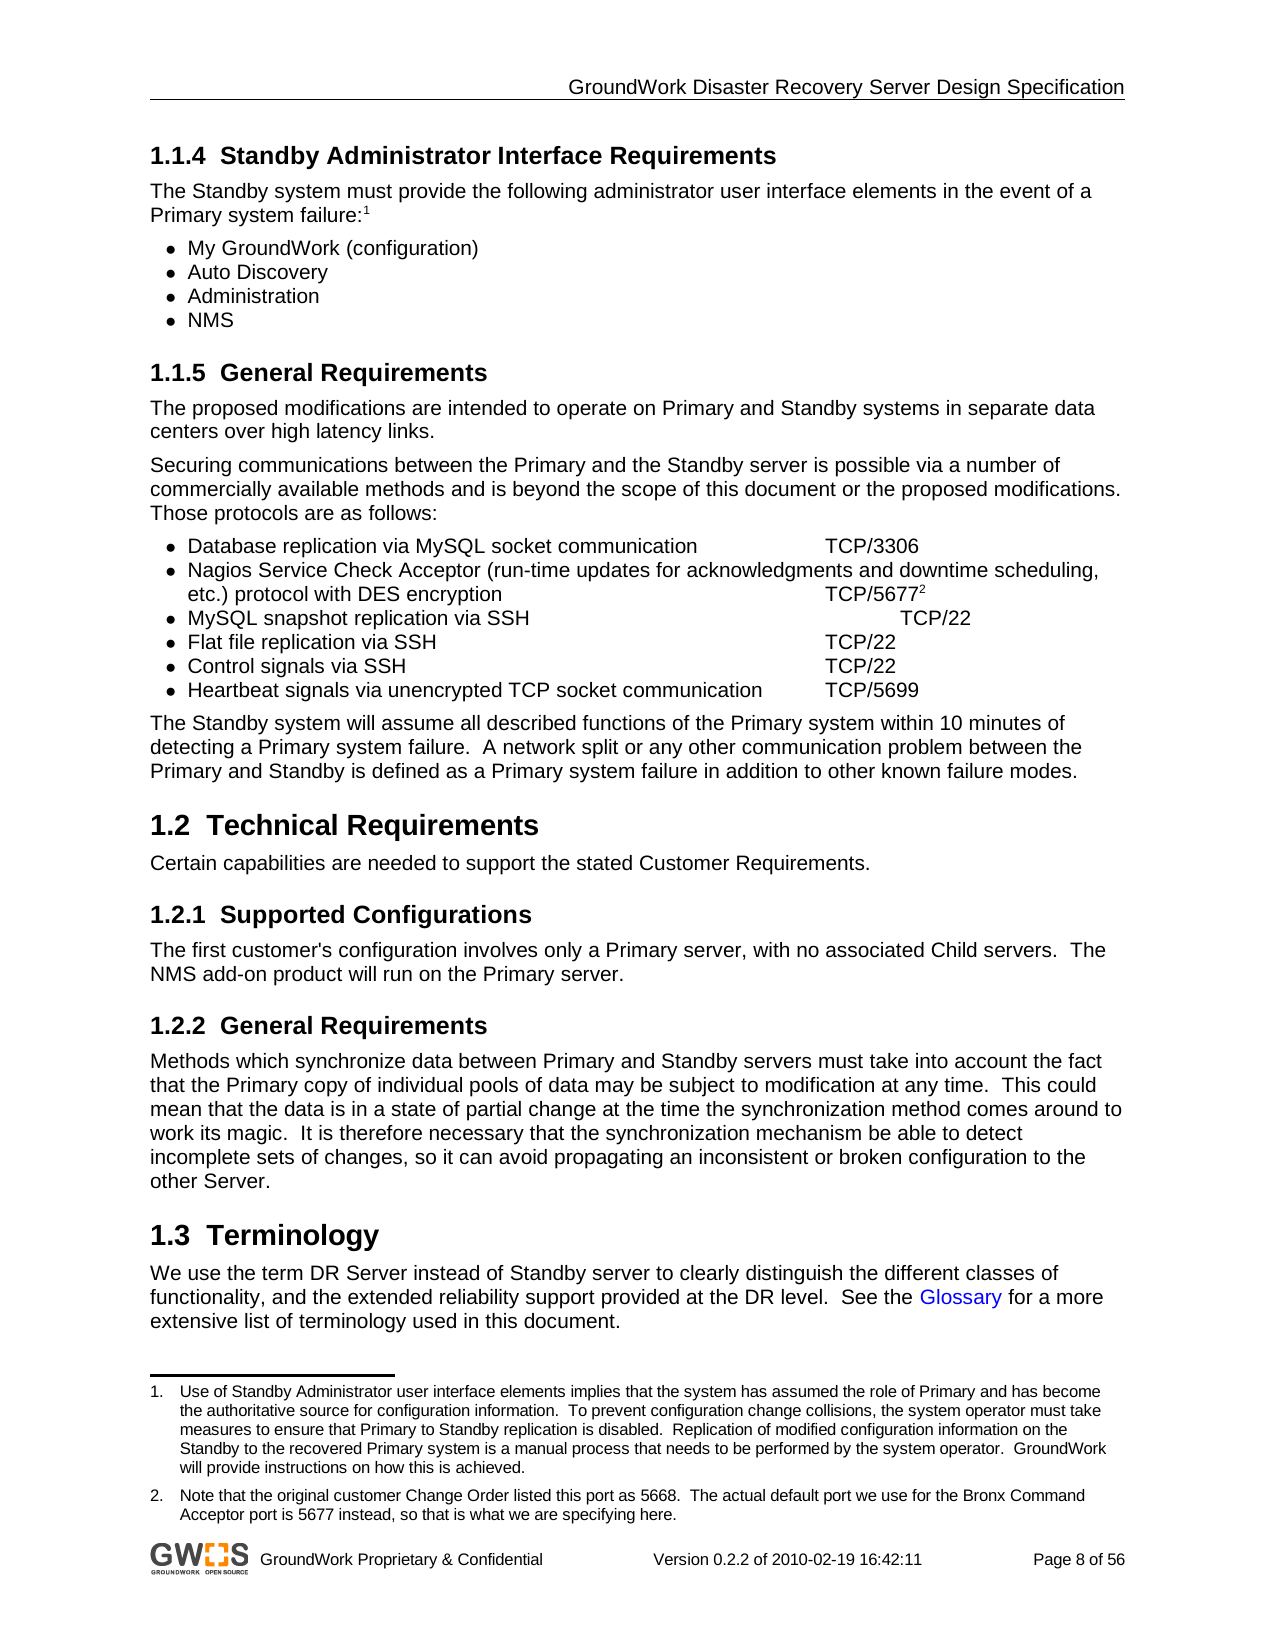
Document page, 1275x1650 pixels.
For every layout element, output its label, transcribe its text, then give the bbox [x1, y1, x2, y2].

text Securing communications between the Primary and the Standby server is possible via a number of commercially available methods and is beyond the scope of this document or the proposed modifications. Those protocols are as follows: [150, 452, 1125, 525]
subtitle Supported Configurations [150, 900, 1125, 929]
list Administration [165, 284, 1125, 308]
list Note that the original customer Change Order listed this port as 5668. The actual default port we use for the Bronx Command Acceptor port is 5677 instead, so that is what we are specifying here. [150, 1486, 1125, 1524]
list Heartbeat signals via unencrypted TCP socket communication TCP/5699 [165, 678, 1125, 702]
text Certain capabilities are needed to support the stated Customer Requirements. [150, 851, 1125, 875]
subtitle Standby Administrator Interface Requirements [150, 141, 1125, 170]
text Use of Standby Administrator user interface elements implies that the system has assumed the role of Primary and has become the authoritative source for configuration information. To prevent configuration change collisions, the system operator must take measures to ensure that Primary to Standby replication is disabled. Replication of modified configuration information on the Standby to the recovered Primary system is a manual process that needs to be performed by the system operator. GroundWork will provide instructions on how this is achieved. [150, 1382, 1125, 1477]
list NMS [165, 308, 1125, 332]
subtitle Technical Requirements [150, 808, 1125, 842]
text We use the term DR Server instead of Standby server to clearly distinguish the different classes of functionality, and the extended reliability support provided at the DR level. See the Glossary for a more extensive list of terminology used in this document. [150, 1261, 1125, 1333]
picture [150, 1543, 248, 1575]
subtitle Terminology [150, 1218, 1125, 1252]
text Methods which synchronize data between Primary and Standby servers must take into account the fact that the Primary copy of individual pools of data may be subject to modification at any time. This could mean that the data is in a state of partial change at the time the synchronization method comes around to work its magic. It is therefore necessary that the synchronization mechanism be able to detect incomplete sets of changes, so it can avoid propagating an inconsistent or broken configuration to the other Server. [150, 1049, 1125, 1193]
subtitle General Requirements [150, 1011, 1125, 1040]
list Auto Discovery [165, 260, 1125, 284]
subtitle General Requirements [150, 357, 1125, 386]
list MySQL snapshot replication via SSH TCP/22 [165, 606, 1125, 630]
list Database replication via MySQL socket communication TCP/3306 [165, 534, 1125, 558]
list Control signals via SSH TCP/22 [165, 654, 1125, 678]
text The Standby system must provide the following administrator user interface elements in the event of a Primary system failure: [150, 179, 1125, 227]
list Nagios Service Check Acceptor (run-time updates for acknowledgments and downtime scheduling, etc.) protocol with DES encryption TCP/5677 [165, 558, 1125, 606]
text The first customer's configuration involves only a Primary server, with no associated Child servers. The NMS add-on product will run on the Primary server. [150, 938, 1125, 986]
list Flat file replication via SSH TCP/22 [165, 630, 1125, 654]
list My GroundWork (configuration) [165, 236, 1125, 260]
text The Standby system will assume all described functions of the Primary system within 10 minutes of detecting a Primary system failure. A network split or any other communication problem between the Primary and Standby is defined as a Primary system failure in addition to other known failure modes. [150, 711, 1125, 783]
text The proposed modifications are intended to operate on Primary and Standby systems in separate data centers over high latency links. [150, 395, 1125, 443]
